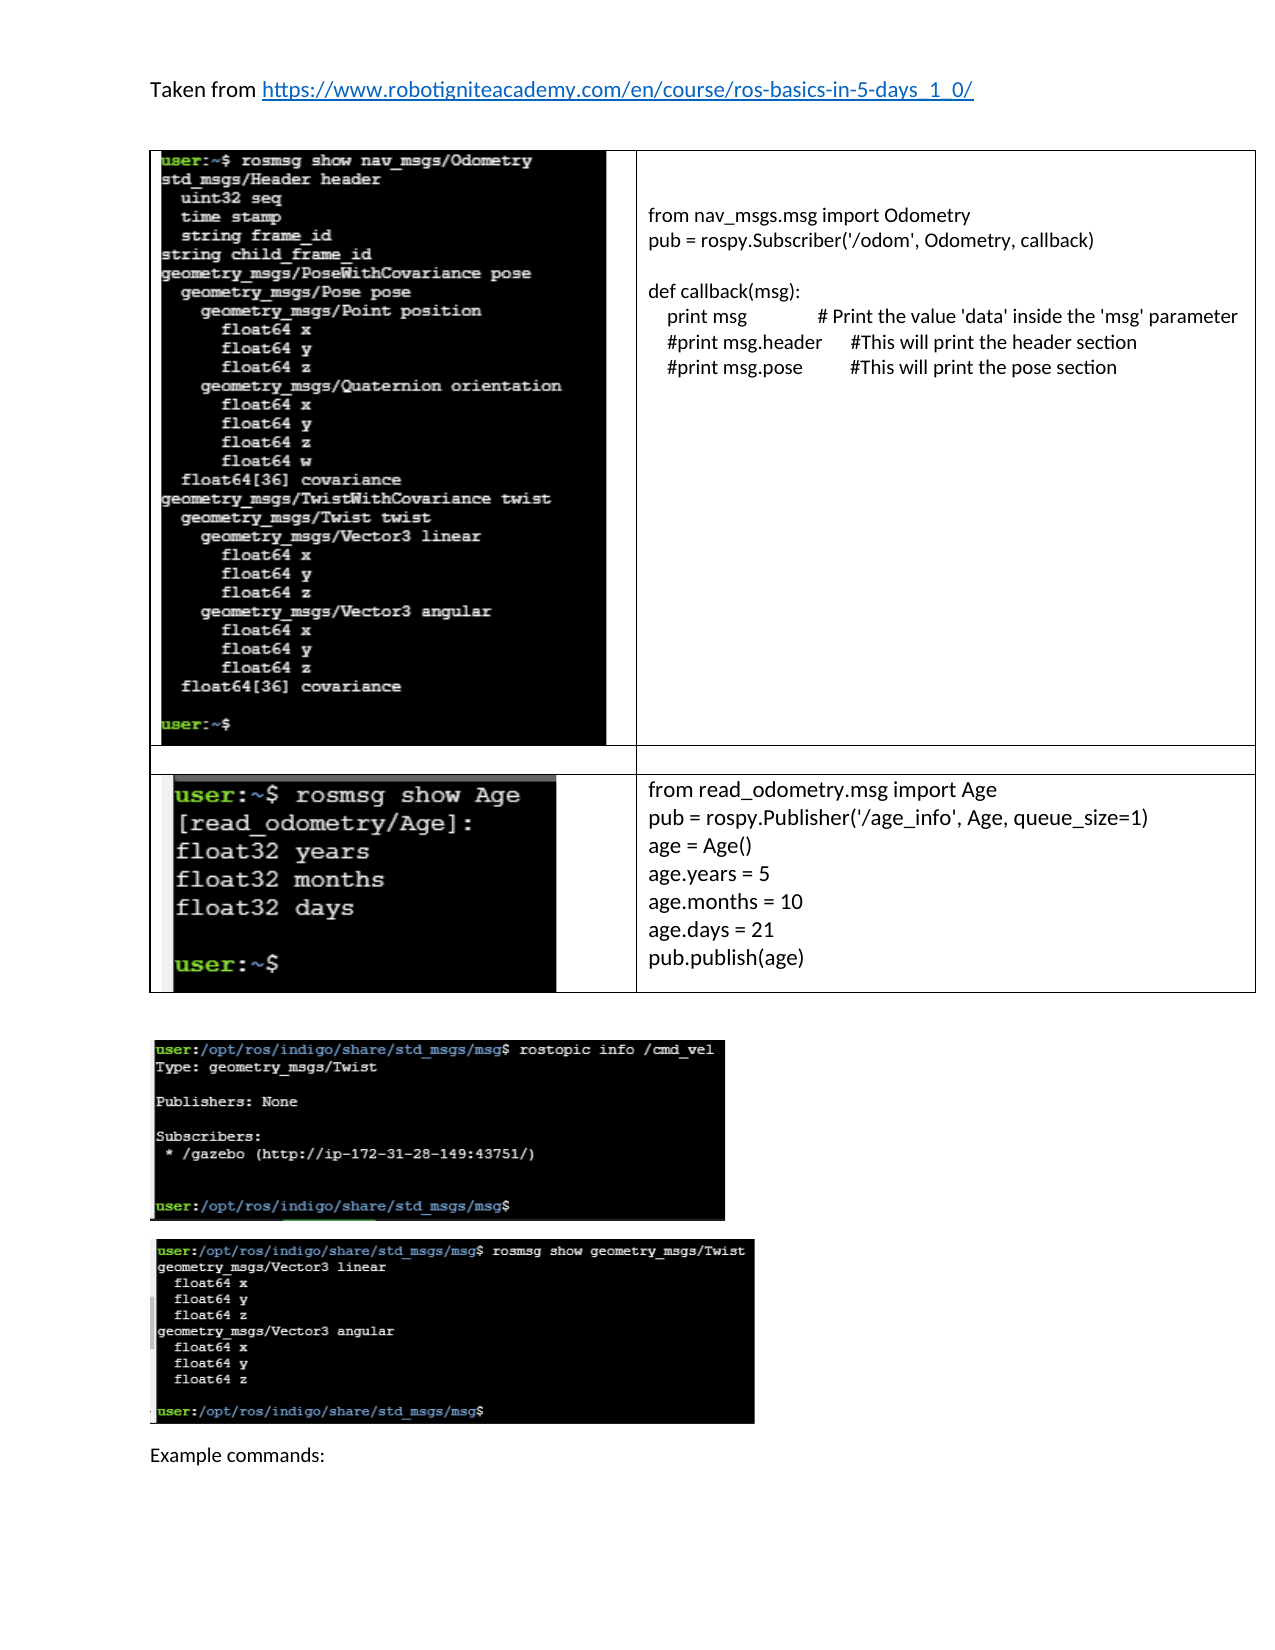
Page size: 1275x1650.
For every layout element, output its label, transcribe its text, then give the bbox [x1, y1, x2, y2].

picture [161, 151, 607, 745]
picture [150, 1040, 725, 1221]
table_header [151, 151, 161, 745]
table_cell [557, 775, 636, 992]
text Example commands: [150, 1442, 1125, 1468]
table_header [607, 151, 636, 745]
picture [161, 775, 557, 992]
picture [150, 1239, 755, 1424]
table_header from nav_msgs.msg import Odometry pub = rospy.Subscriber('/odom', Odometry, callback) def callback(msg): print msg # Print the value 'data' inside the 'msg' parameter #print msg.header #This will print the header section #print msg.pose #This will print the pose section [637, 151, 1255, 745]
table_cell [151, 775, 161, 992]
table_cell [151, 746, 636, 774]
table_cell from read_odometry.msg import Age pub = rospy.Publisher('/age_info', Age, queue_size=1) age = Age() age.years = 5 age.months = 10 age.days = 21 pub.publish(age) [637, 775, 1255, 992]
table_cell [637, 746, 1255, 774]
